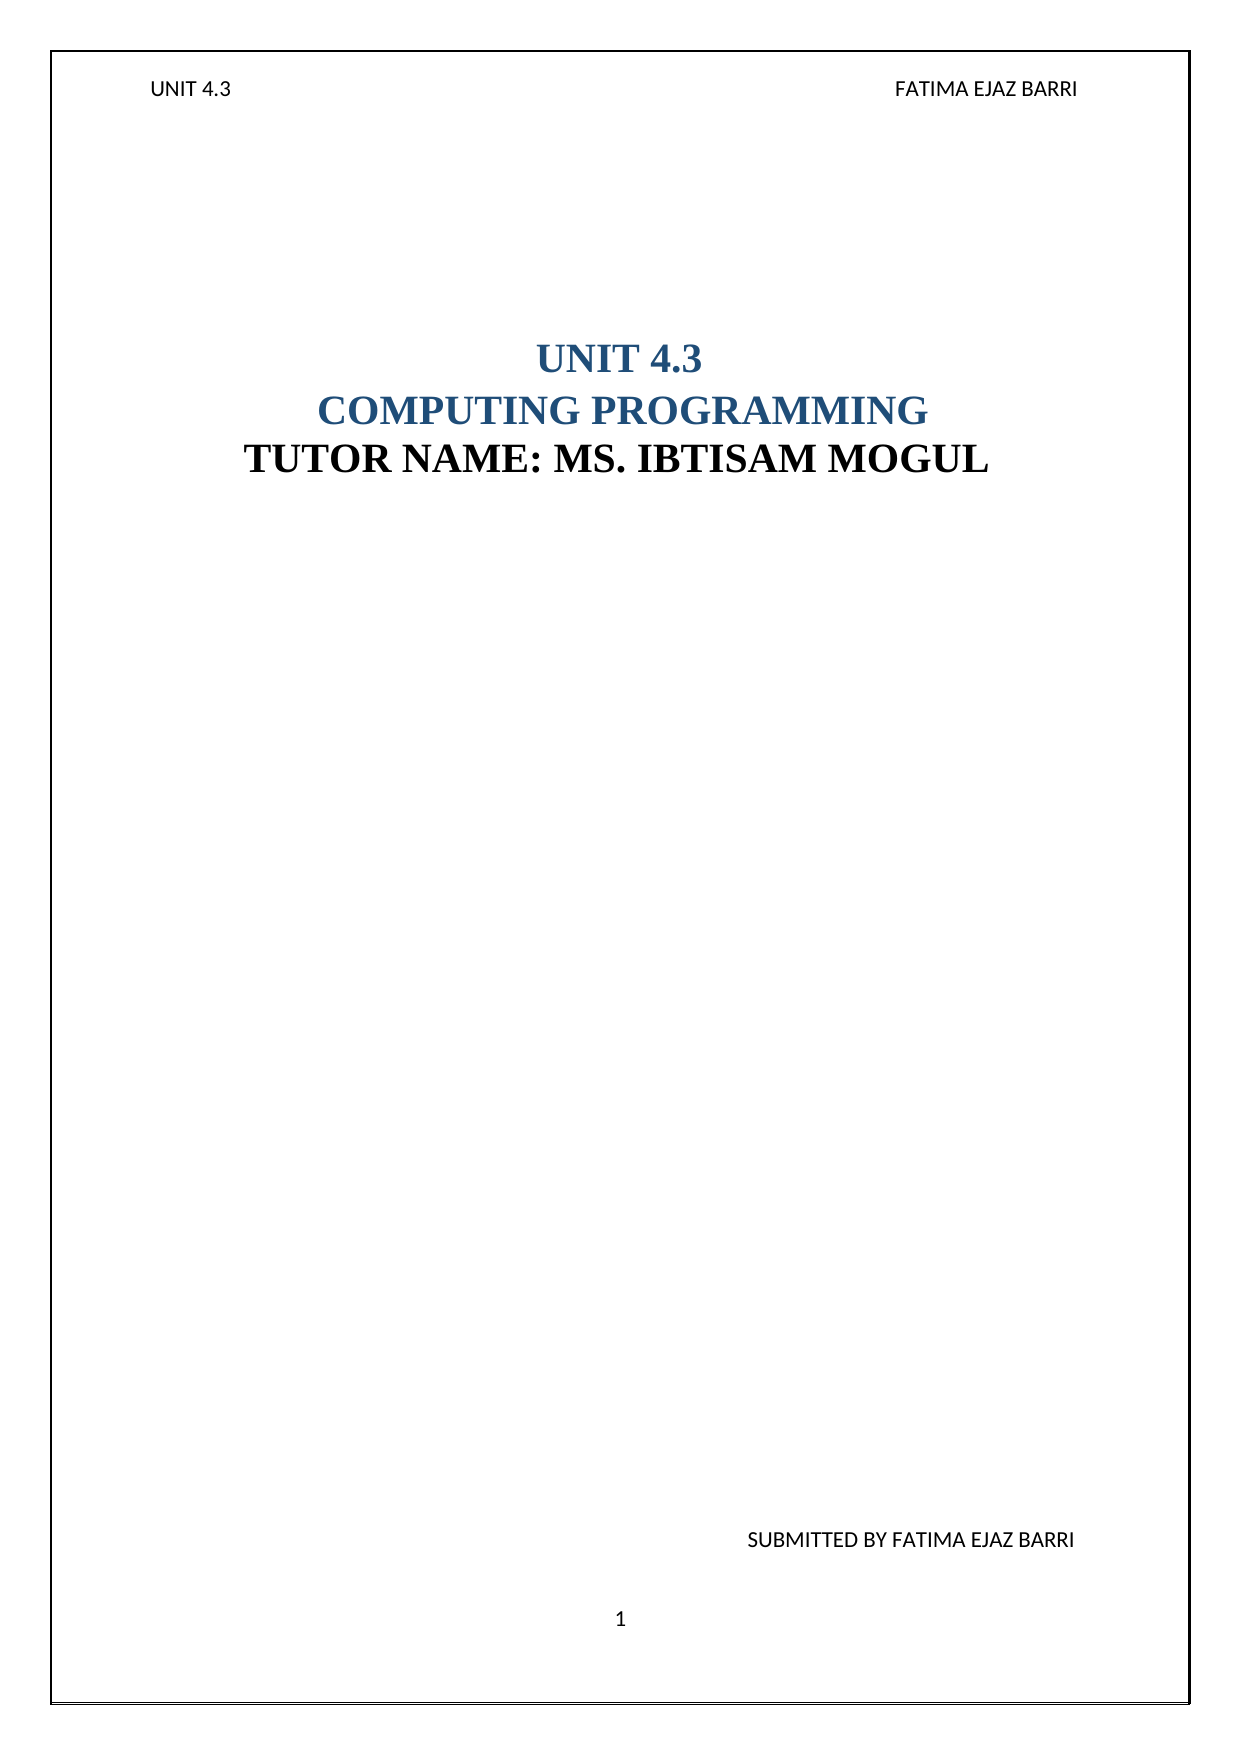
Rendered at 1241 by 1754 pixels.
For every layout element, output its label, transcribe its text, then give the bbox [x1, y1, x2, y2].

subtitle COMPUTING PROGRAMMING [150, 385, 1090, 433]
text TUTOR NAME: MS. IBTISAM MOGUL [150, 433, 1090, 481]
text SUBMITTED BY FATIMA EJAZ BARRI [150, 1526, 1090, 1553]
subtitle UNIT 4.3 [150, 333, 1090, 381]
